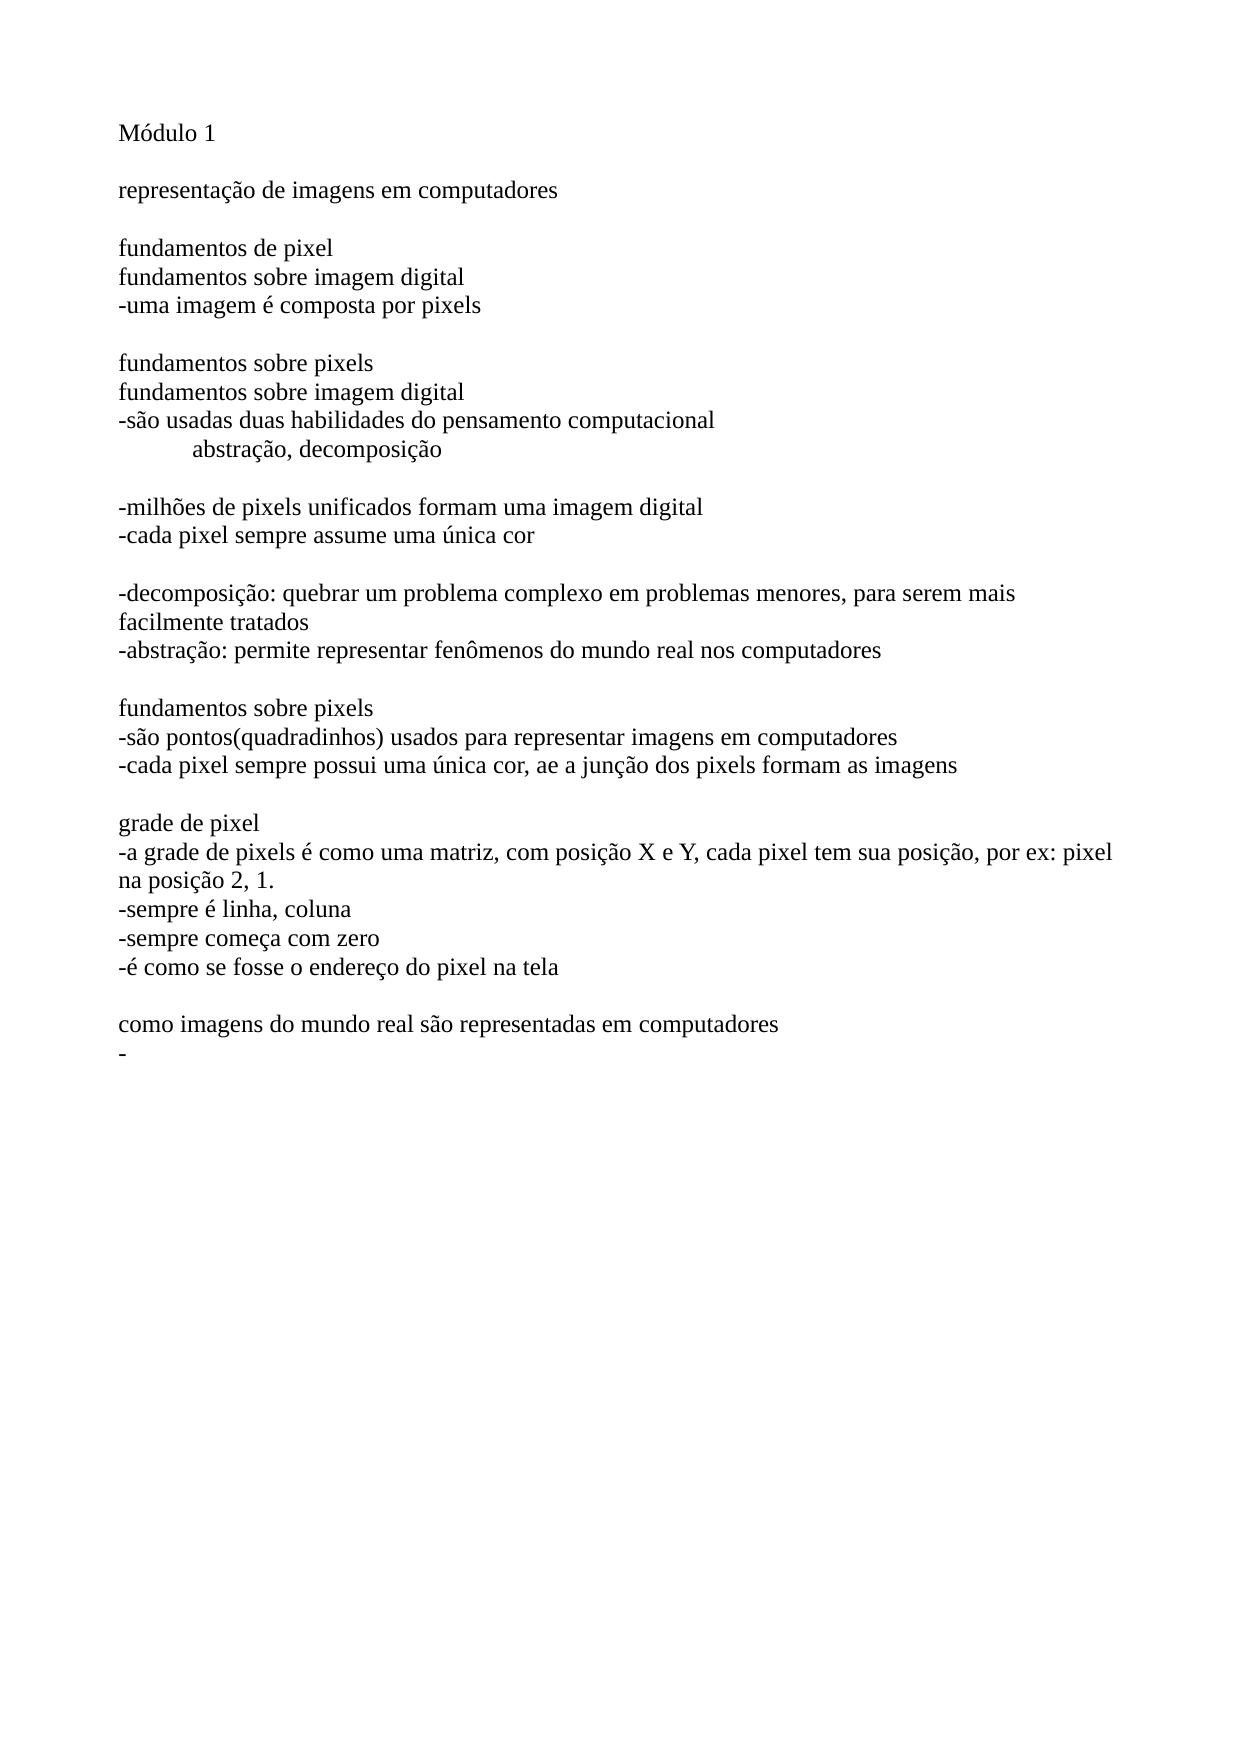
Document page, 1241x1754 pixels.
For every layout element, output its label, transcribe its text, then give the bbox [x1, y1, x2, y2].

text -uma imagem é composta por pixels [118, 291, 1122, 319]
text fundamentos de pixel [118, 233, 1122, 262]
text -sempre é linha, coluna [118, 894, 1122, 923]
text -a grade de pixels é como uma matriz, com posição X e Y, cada pixel tem sua posição, por ex: pixel na posição 2, 1. [118, 837, 1122, 894]
text -cada pixel sempre possui uma única cor, ae a junção dos pixels formam as imagens [118, 751, 1122, 779]
text como imagens do mundo real são representadas em computadores [118, 1009, 1122, 1038]
text -é como se fosse o endereço do pixel na tela [118, 952, 1122, 981]
text -decomposição: quebrar um problema complexo em problemas menores, para serem mais facilmente tratados [118, 578, 1122, 636]
text Módulo 1 [118, 118, 1122, 147]
text -são pontos(quadradinhos) usados para representar imagens em computadores [118, 722, 1122, 751]
text -abstração: permite representar fenômenos do mundo real nos computadores [118, 636, 1122, 664]
text grade de pixel [118, 808, 1122, 837]
text representação de imagens em computadores [118, 176, 1122, 204]
text -sempre começa com zero [118, 923, 1122, 952]
text -cada pixel sempre assume uma única cor [118, 521, 1122, 549]
text - [118, 1038, 1122, 1067]
text fundamentos sobre pixels [118, 348, 1122, 377]
text -são usadas duas habilidades do pensamento computacional [118, 406, 1122, 434]
text abstração, decomposição [118, 434, 1122, 463]
text fundamentos sobre imagem digital [118, 377, 1122, 406]
text fundamentos sobre imagem digital [118, 262, 1122, 291]
text -milhões de pixels unificados formam uma imagem digital [118, 492, 1122, 521]
text fundamentos sobre pixels [118, 693, 1122, 722]
